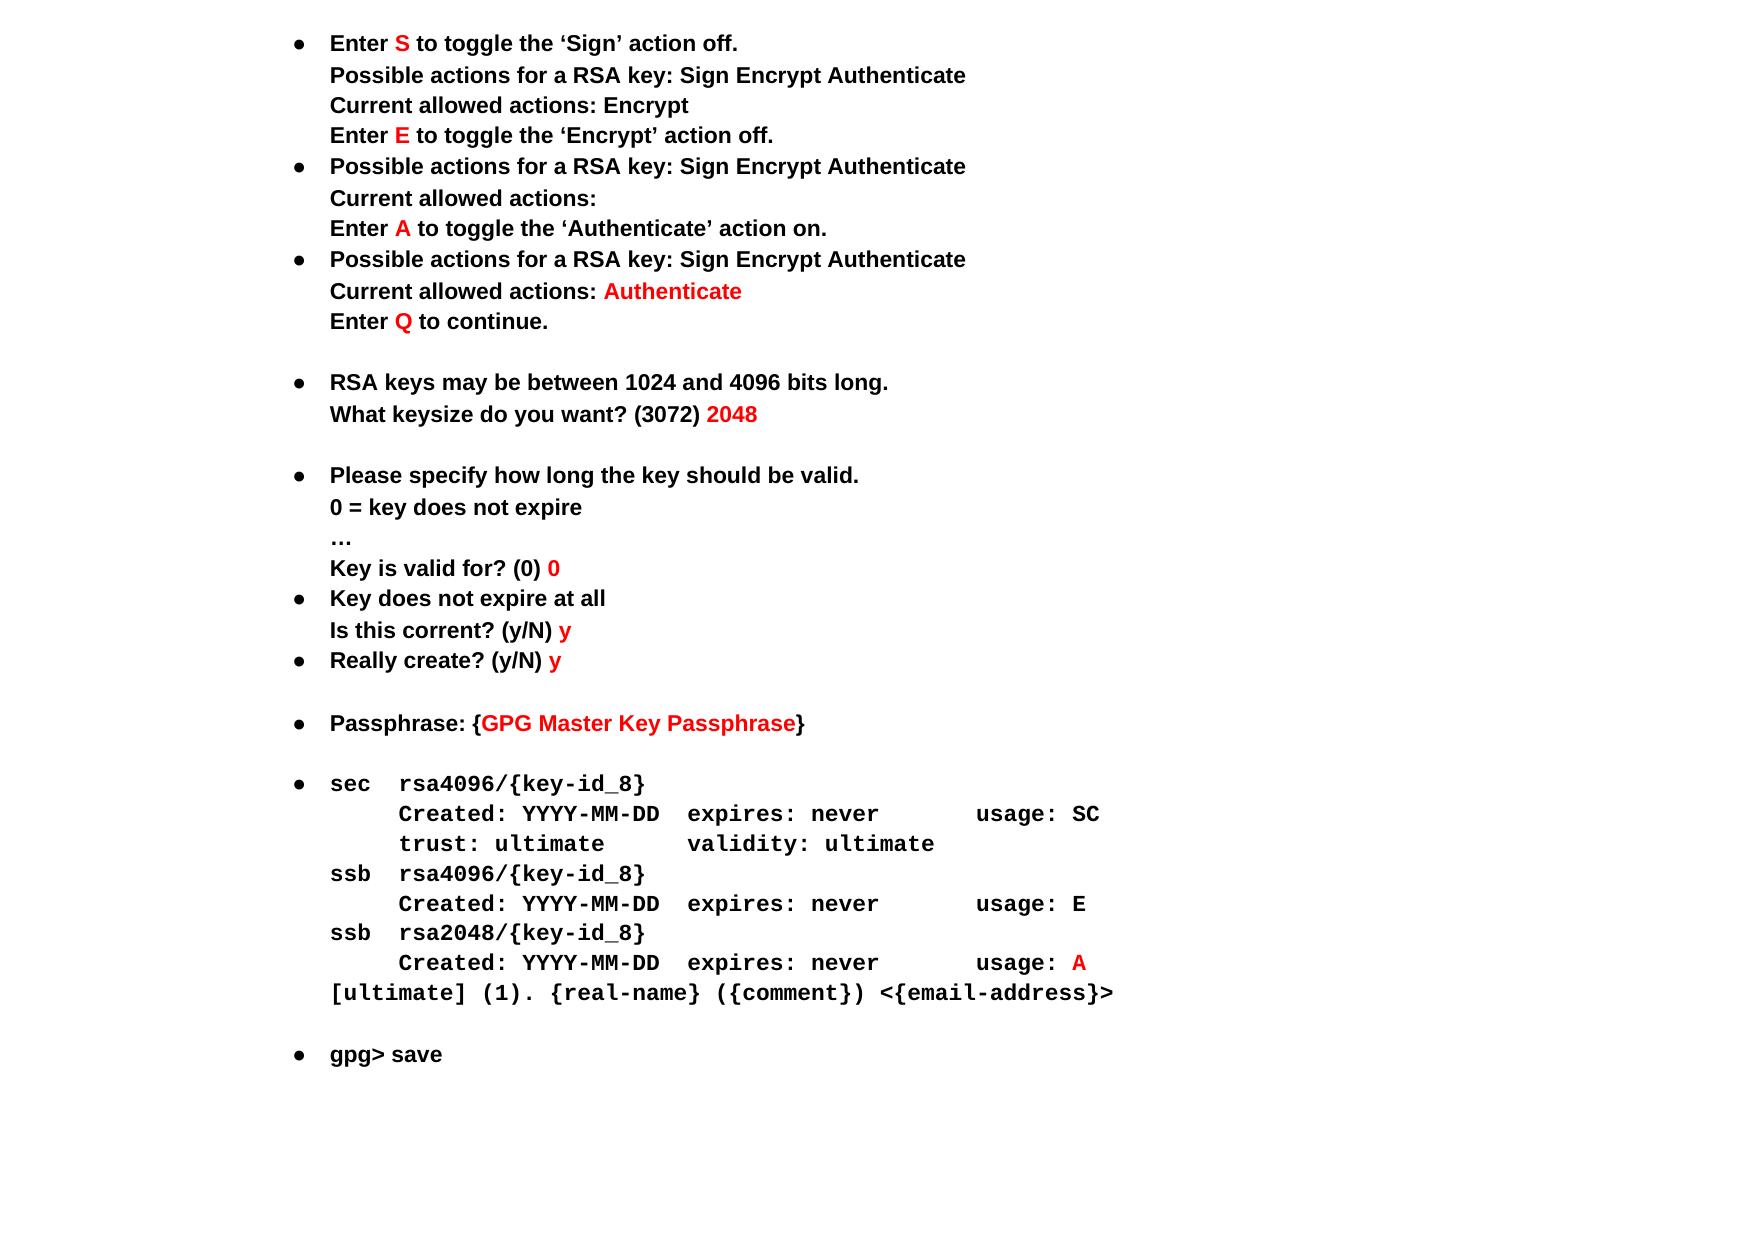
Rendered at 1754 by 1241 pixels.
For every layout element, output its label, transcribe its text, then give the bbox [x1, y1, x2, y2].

text [ultimate] (1). {real-name} ({comment}) <{email-address}> [329, 981, 1724, 1007]
text Created: YYYY-MM-DD expires: never usage: SC [329, 803, 1724, 828]
list Please specify how long the key should be valid. [292, 462, 1724, 490]
text Enter E to toggle the ‘Encrypt’ action off. [329, 122, 1724, 149]
list Passphrase: {GPG Master Key Passphrase} [292, 710, 1724, 738]
list Key does not expire at all [292, 585, 1724, 613]
text Enter A to toggle the ‘Authenticate’ action on. [329, 215, 1724, 242]
text Key is valid for? (0) 0 [329, 554, 1724, 581]
text ssb rsa2048/{key-id_8} [329, 922, 1724, 948]
text ssb rsa4096/{key-id_8} [329, 862, 1724, 888]
text Current allowed actions: [329, 185, 1724, 211]
text Created: YYYY-MM-DD expires: never usage: E [329, 892, 1724, 918]
list sec rsa4096/{key-id_8} [292, 773, 1724, 799]
text trust: ultimate validity: ultimate [329, 832, 1724, 858]
list Enter S to toggle the ‘Sign’ action off. [292, 29, 1724, 58]
text Is this corrent? (y/N) y [329, 617, 1724, 643]
text Current allowed actions: Encrypt [329, 92, 1724, 118]
list Possible actions for a RSA key: Sign Encrypt Authenticate [292, 153, 1724, 181]
text 0 = key does not expire [329, 494, 1724, 520]
text What keysize do you want? (3072) 2048 [329, 401, 1724, 427]
text Enter Q to continue. [329, 308, 1724, 334]
text Created: YYYY-MM-DD expires: never usage: A [329, 952, 1724, 977]
list Really create? (y/N) y [292, 647, 1724, 676]
list Possible actions for a RSA key: Sign Encrypt Authenticate [292, 246, 1724, 274]
text … [329, 524, 1724, 551]
list RSA keys may be between 1024 and 4096 bits long. [292, 369, 1724, 397]
list gpg> save [292, 1041, 1724, 1070]
text Current allowed actions: Authenticate [329, 278, 1724, 304]
text Possible actions for a RSA key: Sign Encrypt Authenticate [329, 62, 1724, 88]
